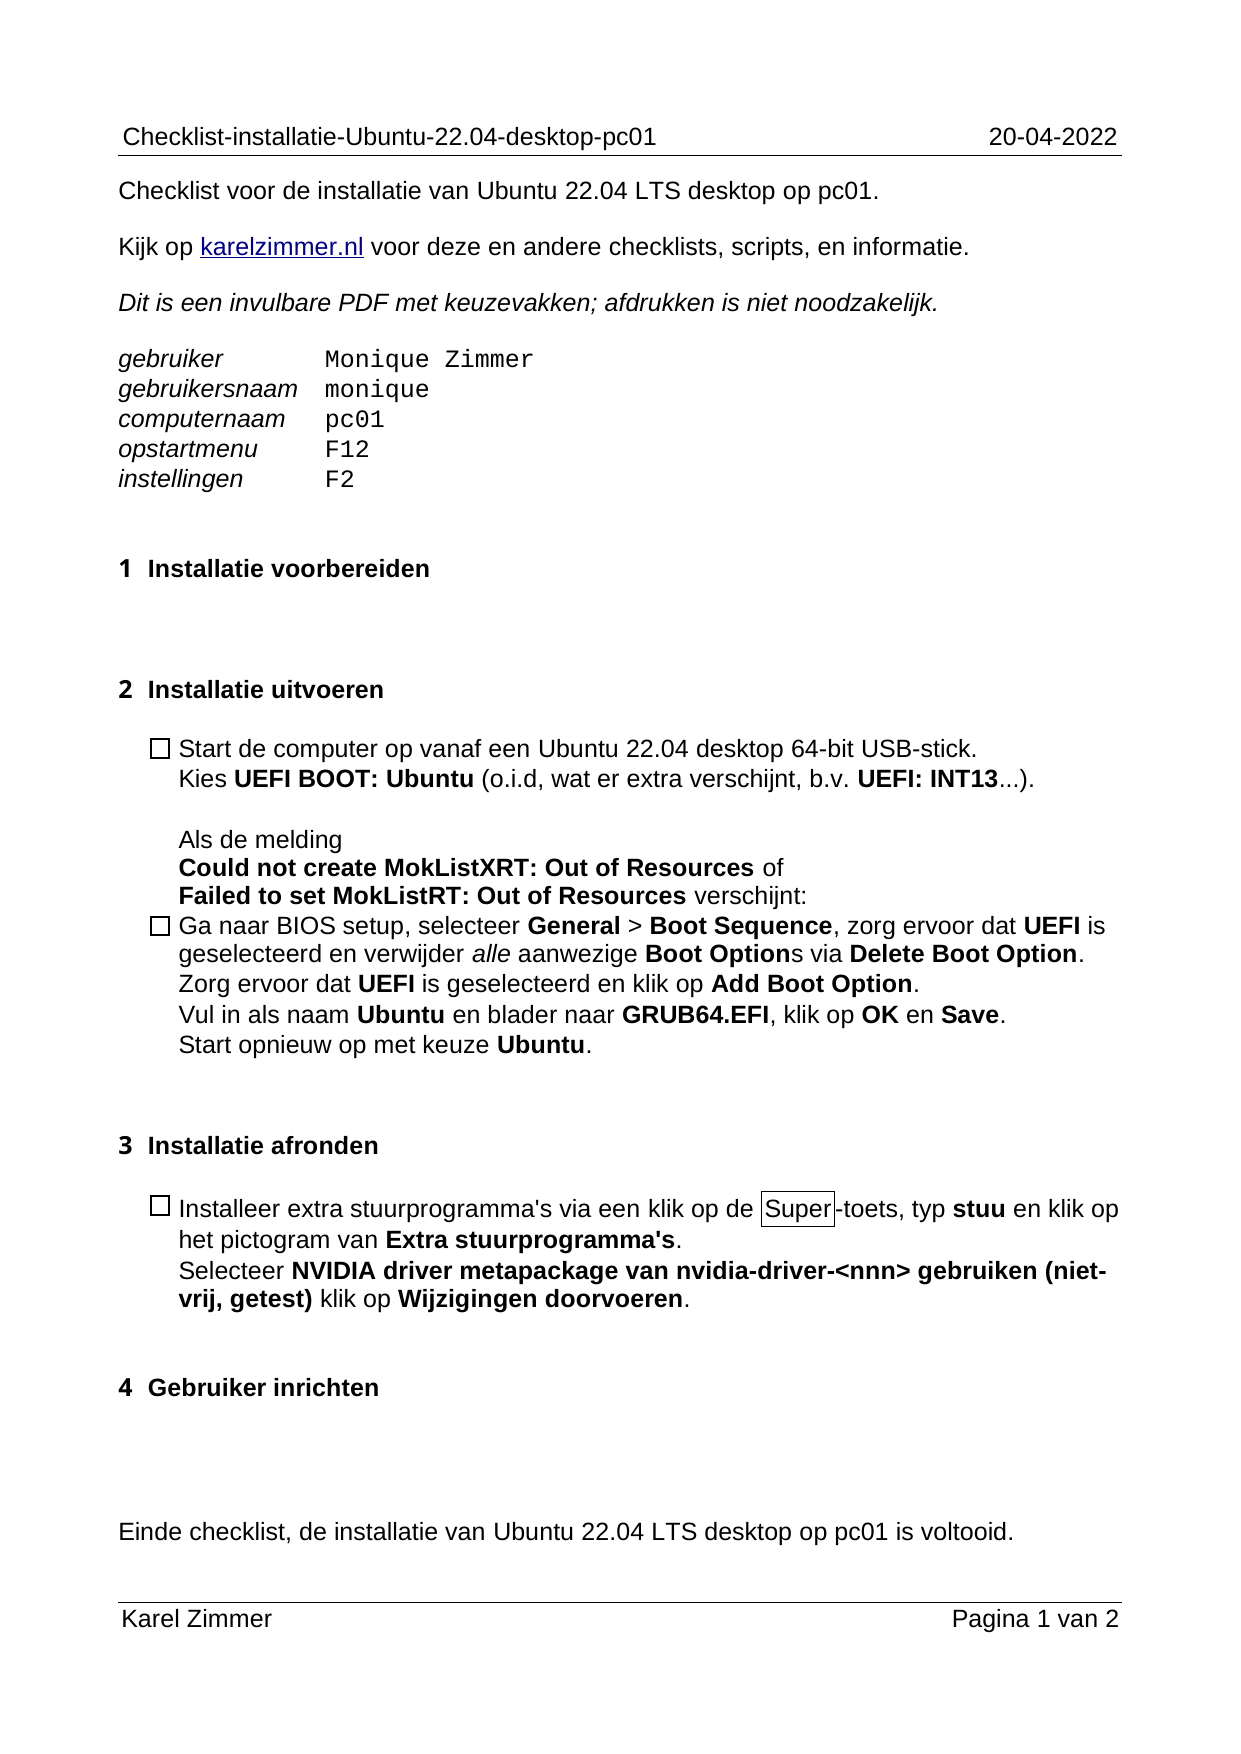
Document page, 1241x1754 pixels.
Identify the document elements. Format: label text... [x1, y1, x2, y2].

table_cell [141, 1255, 177, 1314]
text Dit is een invulbare PDF met keuzevakken; afdrukken is niet noodzakelijk. [118, 289, 1122, 317]
table_header [141, 734, 177, 764]
list Gebruiker inrichten [118, 1370, 1122, 1404]
list Installatie uitvoeren [118, 672, 1122, 706]
text computernaam pc01 [118, 405, 1122, 435]
table_cell Vul in als naam Ubuntu en blader naar GRUB64.EFI, klik op OK en Save. [177, 1000, 1120, 1030]
table_cell [141, 911, 177, 969]
table_cell [141, 825, 177, 911]
list Installatie voorbereiden [118, 551, 1122, 585]
table_header Start de computer op vanaf een Ubuntu 22.04 desktop 64-bit USB-stick. [177, 734, 1120, 764]
text gebruiker Monique Zimmer [118, 345, 1122, 375]
table_cell Als de melding Could not create MokListXRT: Out of Resources of Failed to set MokListRT: Out of Resources verschijnt: [177, 825, 1120, 911]
text instellingen F2 [118, 465, 1122, 495]
table_cell [141, 1000, 177, 1030]
table_header [177, 613, 1120, 643]
text Kijk op karelzimmer.nl voor deze en andere checklists, scripts, en informatie. [118, 233, 1122, 261]
table_cell Selecteer NVIDIA driver metapackage van nvidia-driver-<nnn> gebruiken (niet-vrij, getest) klik op Wijzigingen doorvoeren. [177, 1255, 1120, 1314]
table_cell [177, 794, 1120, 824]
table_header [141, 1432, 177, 1462]
table_cell Kies UEFI BOOT: Ubuntu (o.i.d, wat er extra verschijnt, b.v. UEFI: INT13...). [177, 764, 1120, 794]
table_header [141, 613, 177, 643]
text Checklist voor de installatie van Ubuntu 22.04 LTS desktop op pc01. [118, 177, 1122, 233]
table_header [177, 1432, 1120, 1462]
text gebruikersnaam monique [118, 375, 1122, 405]
table_cell [141, 764, 177, 794]
table_header Installeer extra stuurprogramma's via een klik op de Super-toets, typ stuu en klik op het pictogram van Extra stuurprogramma's. [177, 1190, 1120, 1255]
table_cell [141, 794, 177, 824]
list Installatie afronden [118, 1128, 1122, 1162]
table_cell [141, 1030, 177, 1060]
table_header [141, 1190, 177, 1255]
table_cell [141, 969, 177, 999]
text opstartmenu F12 [118, 435, 1122, 465]
table_cell Ga naar BIOS setup, selecteer General > Boot Sequence, zorg ervoor dat UEFI is geselecteerd en verwijder alle aanwezige Boot Options via Delete Boot Option. [177, 911, 1120, 969]
table_cell Start opnieuw op met keuze Ubuntu. [177, 1030, 1120, 1060]
text Einde checklist, de installatie van Ubuntu 22.04 LTS desktop op pc01 is voltooid. [118, 1518, 1122, 1574]
table_cell Zorg ervoor dat UEFI is geselecteerd en klik op Add Boot Option. [177, 969, 1120, 999]
